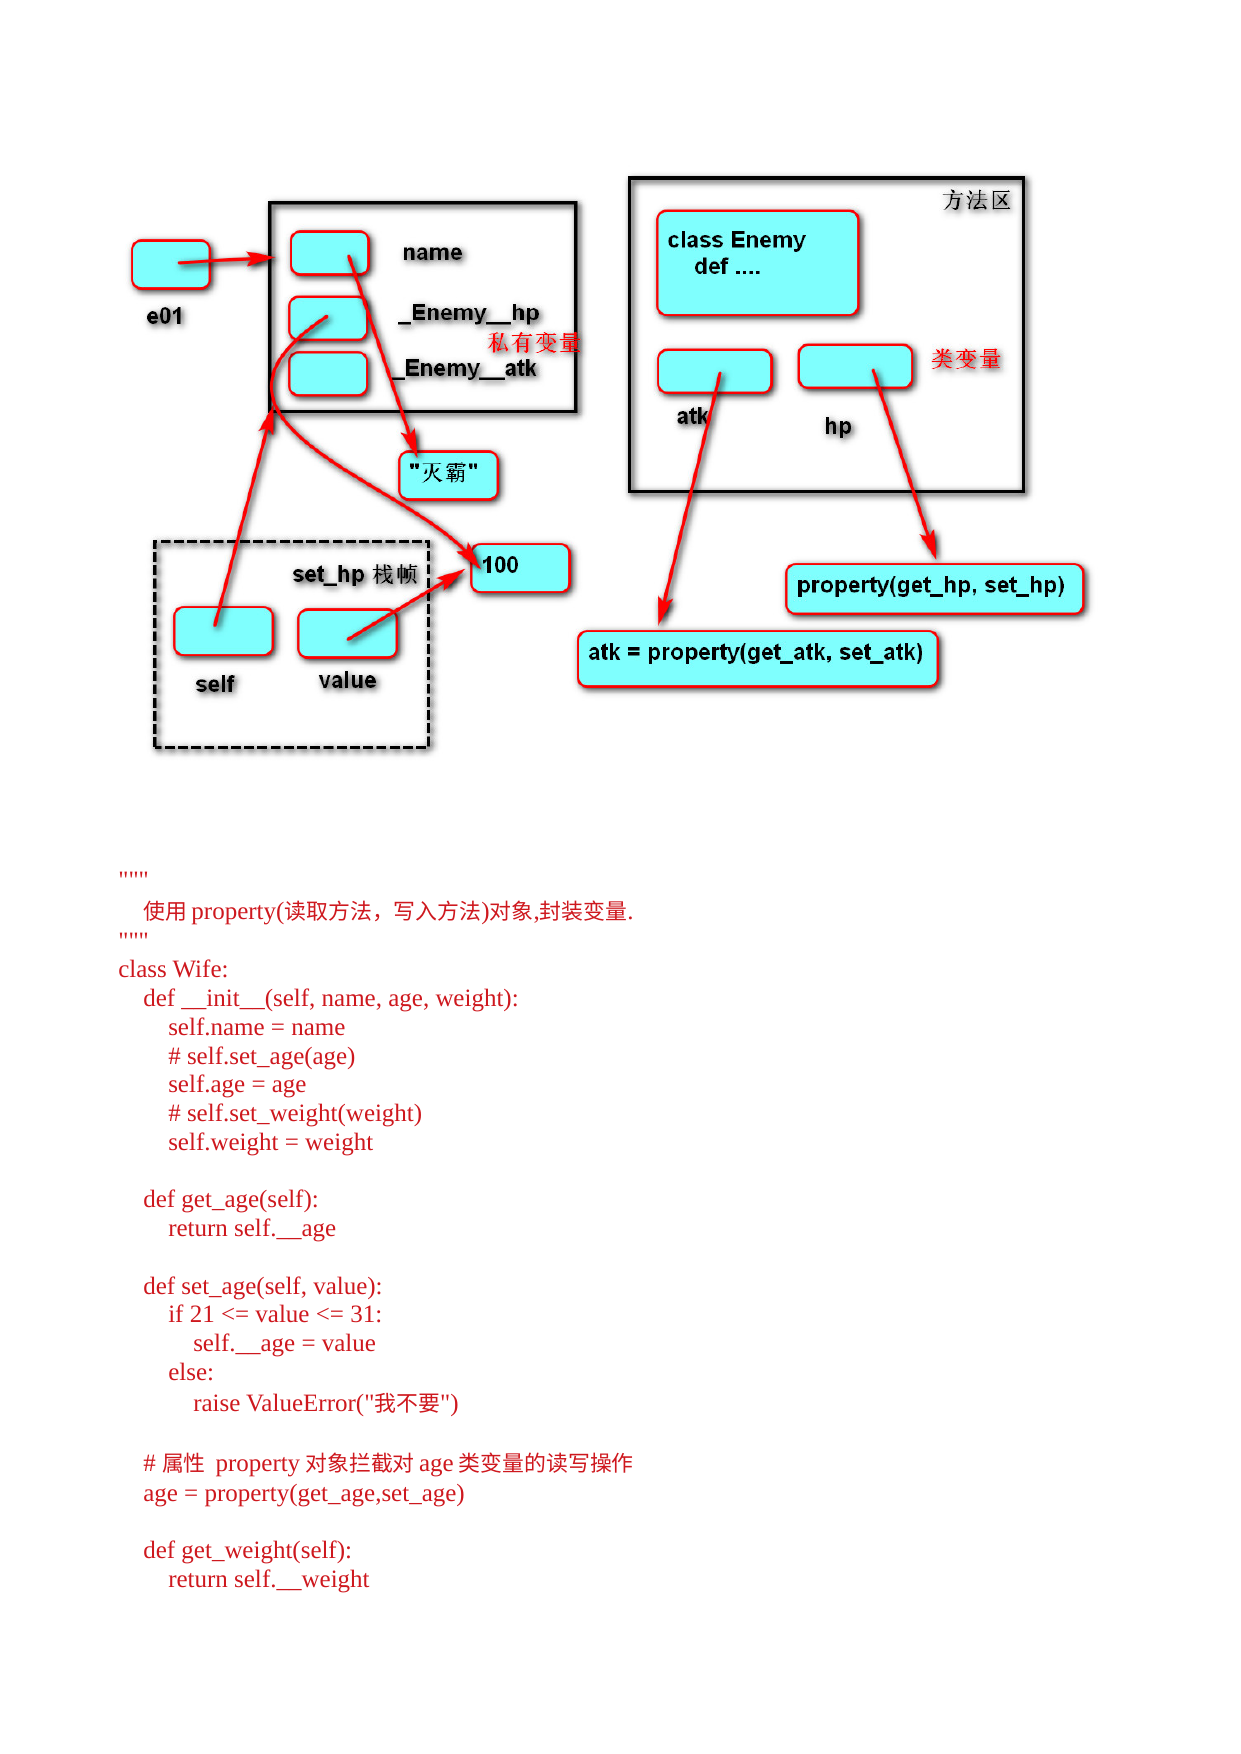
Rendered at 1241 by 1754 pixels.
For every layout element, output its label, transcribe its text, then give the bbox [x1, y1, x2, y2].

text return self.__weight [118, 1564, 1122, 1593]
text raise ValueError("我不要") [118, 1386, 1122, 1417]
text return self.__age [118, 1213, 1122, 1242]
picture [118, 118, 1123, 780]
text # 属性 property对象拦截对age类变量的读写操作 [118, 1446, 1122, 1478]
text """ [118, 926, 1122, 954]
text self.age = age [118, 1069, 1122, 1098]
text age = property(get_age,set_age) [118, 1478, 1122, 1507]
text """ [118, 865, 1122, 894]
text def get_age(self): [118, 1184, 1122, 1213]
text 使用property(读取方法，写入方法)对象,封装变量. [118, 894, 1122, 926]
text def get_weight(self): [118, 1535, 1122, 1564]
text def set_age(self, value): [118, 1271, 1122, 1299]
text self.name = name [118, 1012, 1122, 1041]
text class Wife: [118, 954, 1122, 983]
text self.weight = weight [118, 1127, 1122, 1156]
text if 21 <= value <= 31: [118, 1299, 1122, 1328]
text # self.set_age(age) [118, 1041, 1122, 1069]
text def __init__(self, name, age, weight): [118, 983, 1122, 1012]
text self.__age = value [118, 1328, 1122, 1357]
text else: [118, 1357, 1122, 1386]
text # self.set_weight(weight) [118, 1098, 1122, 1127]
